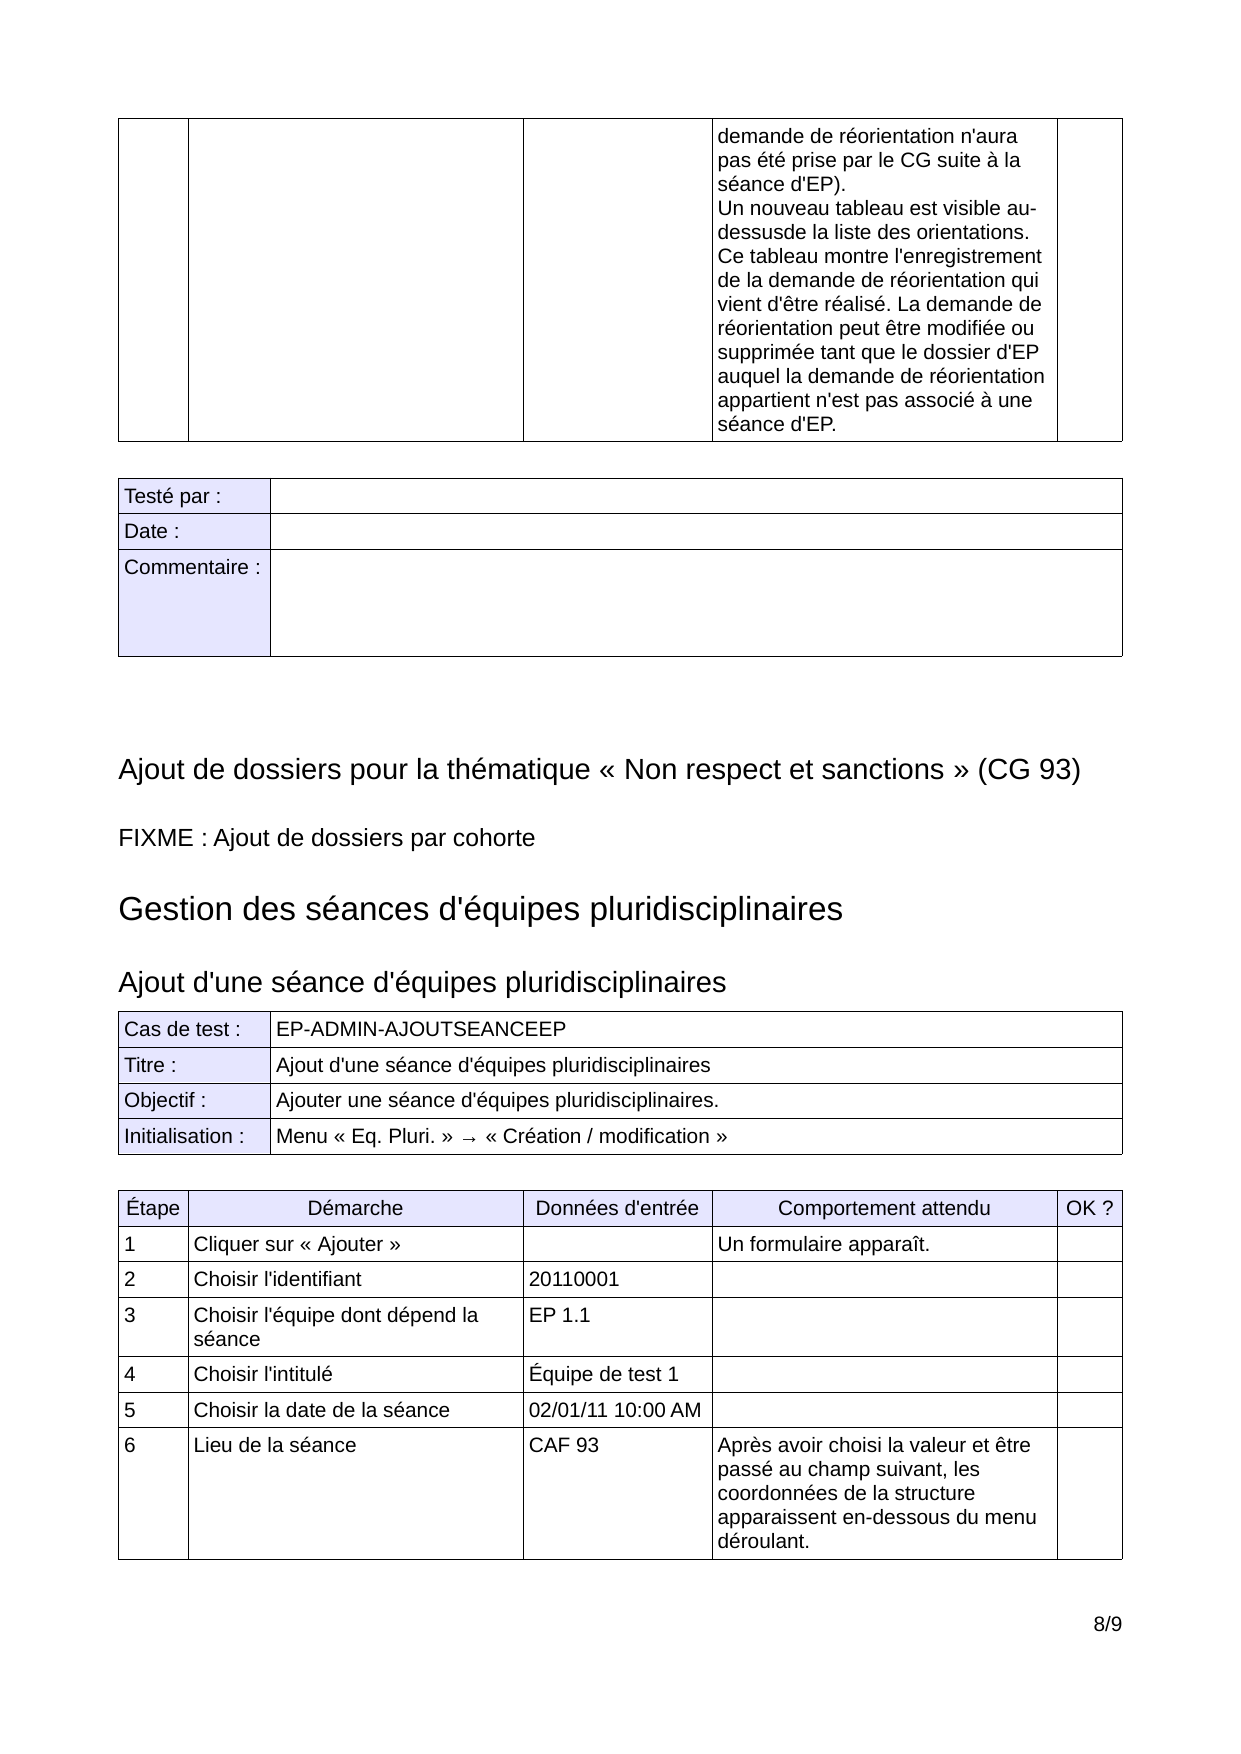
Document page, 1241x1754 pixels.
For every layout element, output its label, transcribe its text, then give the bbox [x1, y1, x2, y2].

table_cell Menu « Eq. Pluri. » → « Création / modification » [271, 1119, 1122, 1153]
table_cell 1 [119, 1227, 188, 1261]
table_cell [1058, 1357, 1122, 1392]
table_cell [1058, 1393, 1122, 1427]
table_cell Choisir l'équipe dont dépend la séance [189, 1298, 523, 1356]
table_cell [1058, 1428, 1122, 1558]
table_header OK ? [1058, 1191, 1122, 1226]
table_cell [119, 119, 188, 441]
table_cell [1058, 1298, 1122, 1356]
table_header Données d'entrée [524, 1191, 712, 1226]
table_cell 3 [119, 1298, 188, 1356]
table_cell 01/02/11 10:00 [524, 1393, 712, 1427]
table_cell Ajouter une séance d'équipes pluridisciplinaires. [271, 1084, 1122, 1118]
table_cell [713, 1393, 1057, 1427]
table_cell 6 [119, 1428, 188, 1558]
subtitle Gestion des séances d'équipes pluridisciplinaires [118, 889, 1122, 928]
table_cell 4 [119, 1357, 188, 1392]
table_cell Équipe de test 1 [524, 1357, 712, 1392]
table_cell CAF 93 [524, 1428, 712, 1558]
table_cell EP 1.1 [524, 1298, 712, 1356]
table_cell Initialisation : [119, 1119, 270, 1153]
table_cell Choisir la date de la séance [189, 1393, 523, 1427]
table_cell Cliquer sur « Ajouter » [189, 1227, 523, 1261]
table_cell [1058, 1262, 1122, 1297]
subtitle Ajout de dossiers pour la thématique « Non respect et sanctions » (CG 93) [118, 752, 1122, 786]
table_cell [271, 550, 1122, 656]
subtitle Ajout d'une séance d'équipes pluridisciplinaires [118, 965, 1122, 999]
table_cell Commentaire : [119, 550, 270, 656]
table_cell [713, 1298, 1057, 1356]
table_cell Ajout d'une séance d'équipes pluridisciplinaires [271, 1048, 1122, 1082]
table_header Démarche [189, 1191, 523, 1226]
table_cell Choisir l'intitulé [189, 1357, 523, 1392]
table_header EP-ADMIN-AJOUTSEANCEEP [271, 1012, 1122, 1047]
table_cell 20110001 [524, 1262, 712, 1297]
table_cell [1058, 119, 1122, 441]
table_cell [713, 1357, 1057, 1392]
table_cell Date : [119, 514, 270, 549]
table_header Comportement attendu [713, 1191, 1057, 1226]
table_cell Objectif : [119, 1084, 270, 1118]
table_cell Choisir l'identifiant [189, 1262, 523, 1297]
table_cell [271, 514, 1122, 549]
table_cell Après avoir choisi la valeur et être passé au champ suivant, les coordonnées de la structure apparaissent en-dessous du menu déroulant. [713, 1428, 1057, 1558]
table_cell [524, 119, 712, 441]
table_cell [1058, 1227, 1122, 1261]
table_cell Un formulaire apparaît. [713, 1227, 1057, 1261]
table_cell Titre : [119, 1048, 270, 1082]
table_header Cas de test : [119, 1012, 270, 1047]
table_cell [713, 1262, 1057, 1297]
subtitle FIXME : Ajout de dossiers par cohorte [118, 823, 1122, 852]
table_header Étape [119, 1191, 188, 1226]
table_cell 5 [119, 1393, 188, 1427]
table_header Testé par : [119, 479, 270, 513]
table_cell demande de réorientation n'aura pas été prise par le CG suite à la séance d'EP). Un nouveau tableau est visible au-dessusde la liste des orientations. Ce tableau montre l'enregistrement de la demande de réorientation qui vient d'être réalisé. La demande de réorientation peut être modifiée ou supprimée tant que le dossier d'EP auquel la demande de réorientation appartient n'est pas associé à une séance d'EP. [713, 119, 1057, 441]
table_cell [524, 1227, 712, 1261]
table_cell [189, 119, 523, 441]
table_cell Lieu de la séance [189, 1428, 523, 1558]
table_header [271, 479, 1122, 513]
table_cell 2 [119, 1262, 188, 1297]
